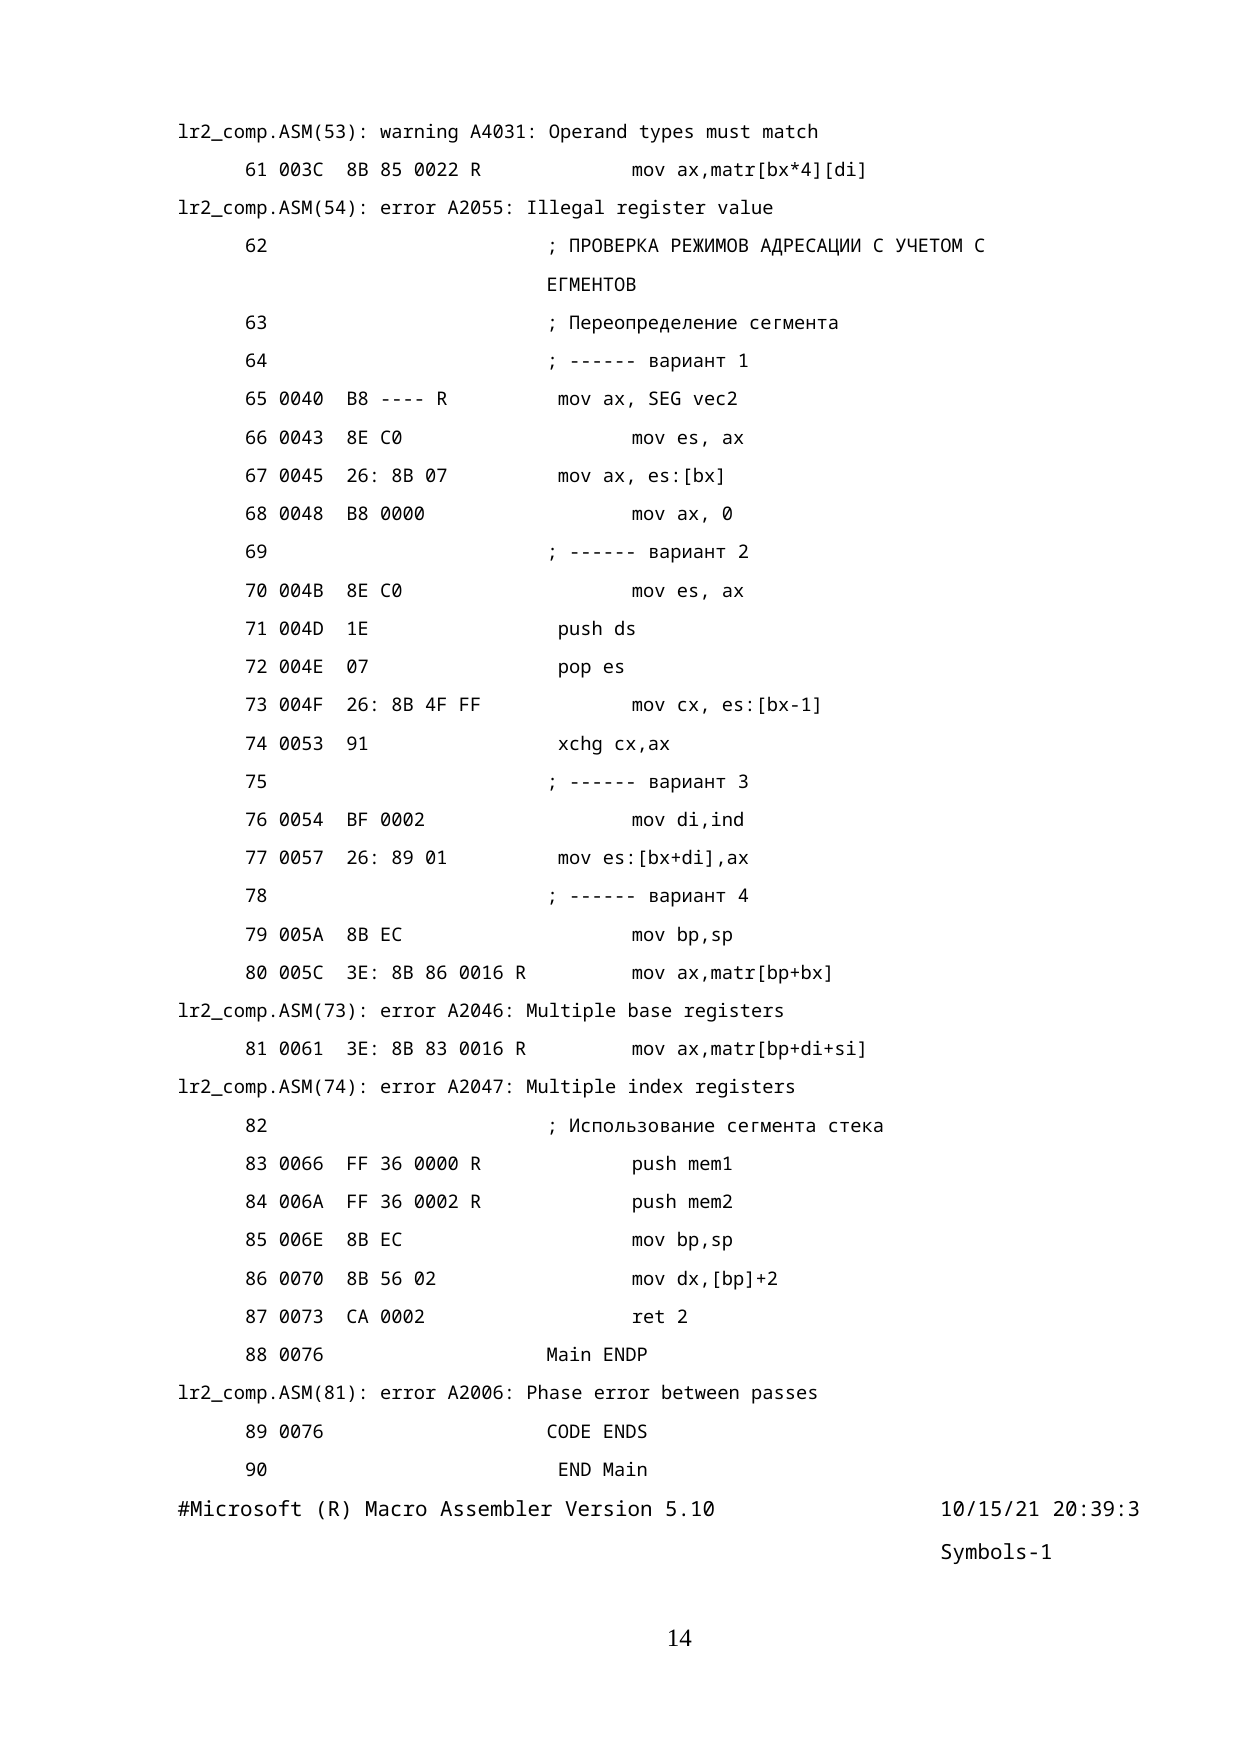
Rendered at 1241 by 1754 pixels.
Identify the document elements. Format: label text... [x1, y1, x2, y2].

text #Microsoft (R) Macro Assembler Version 5.10 10/15/21 20:39:3 [177, 1494, 1181, 1523]
text lr2_comp.ASM(81): error A2006: Phase error between passes [177, 1380, 1181, 1405]
text 62 ; ПРОВЕРКА РЕЖИМОВ АДРЕСАЦИИ С УЧЕТОМ С [177, 233, 1181, 258]
text 87 0073 CA 0002 ret 2 [177, 1303, 1181, 1329]
text 82 ; Использование сегмента стека [177, 1112, 1181, 1138]
text 63 ; Переопределение сегмента [177, 309, 1181, 335]
text lr2_comp.ASM(74): error A2047: Multiple index registers [177, 1074, 1181, 1099]
text 66 0043 8E C0 mov es, ax [177, 424, 1181, 449]
text Symbols-1 [177, 1537, 1181, 1565]
text 83 0066 FF 36 0000 R push mem1 [177, 1150, 1181, 1176]
text 64 ; ------ вариант 1 [177, 347, 1181, 373]
text 78 ; ------ вариант 4 [177, 883, 1181, 908]
text 85 006E 8B EC mov bp,sp [177, 1227, 1181, 1252]
text 81 0061 3E: 8B 83 0016 R mov ax,matr[bp+di+si] [177, 1036, 1181, 1061]
text lr2_comp.ASM(53): warning A4031: Operand types must match [177, 118, 1181, 144]
text 71 004D 1E push ds [177, 615, 1181, 641]
text 73 004F 26: 8B 4F FF mov cx, es:[bx-1] [177, 692, 1181, 717]
text 61 003C 8B 85 0022 R mov ax,matr[bx*4][di] [177, 156, 1181, 182]
text 76 0054 BF 0002 mov di,ind [177, 806, 1181, 832]
text 89 0076 CODE ENDS [177, 1418, 1181, 1443]
text 86 0070 8B 56 02 mov dx,[bp]+2 [177, 1265, 1181, 1291]
text 77 0057 26: 89 01 mov es:[bx+di],ax [177, 844, 1181, 870]
text 84 006A FF 36 0002 R push mem2 [177, 1188, 1181, 1214]
text ЕГМЕНТОВ [177, 271, 1181, 297]
text 72 004E 07 pop es [177, 653, 1181, 679]
text 69 ; ------ вариант 2 [177, 539, 1181, 564]
text 88 0076 Main ENDP [177, 1341, 1181, 1367]
text lr2_comp.ASM(73): error A2046: Multiple base registers [177, 997, 1181, 1023]
text 79 005A 8B EC mov bp,sp [177, 921, 1181, 946]
text 74 0053 91 xchg cx,ax [177, 730, 1181, 755]
text 70 004B 8E C0 mov es, ax [177, 577, 1181, 602]
text 80 005C 3E: 8B 86 0016 R mov ax,matr[bp+bx] [177, 959, 1181, 985]
text 67 0045 26: 8B 07 mov ax, es:[bx] [177, 462, 1181, 488]
text lr2_comp.ASM(54): error A2055: Illegal register value [177, 194, 1181, 220]
text 75 ; ------ вариант 3 [177, 768, 1181, 793]
text 65 0040 B8 ---- R mov ax, SEG vec2 [177, 386, 1181, 411]
text 90 END Main [177, 1456, 1181, 1482]
text 68 0048 B8 0000 mov ax, 0 [177, 500, 1181, 526]
